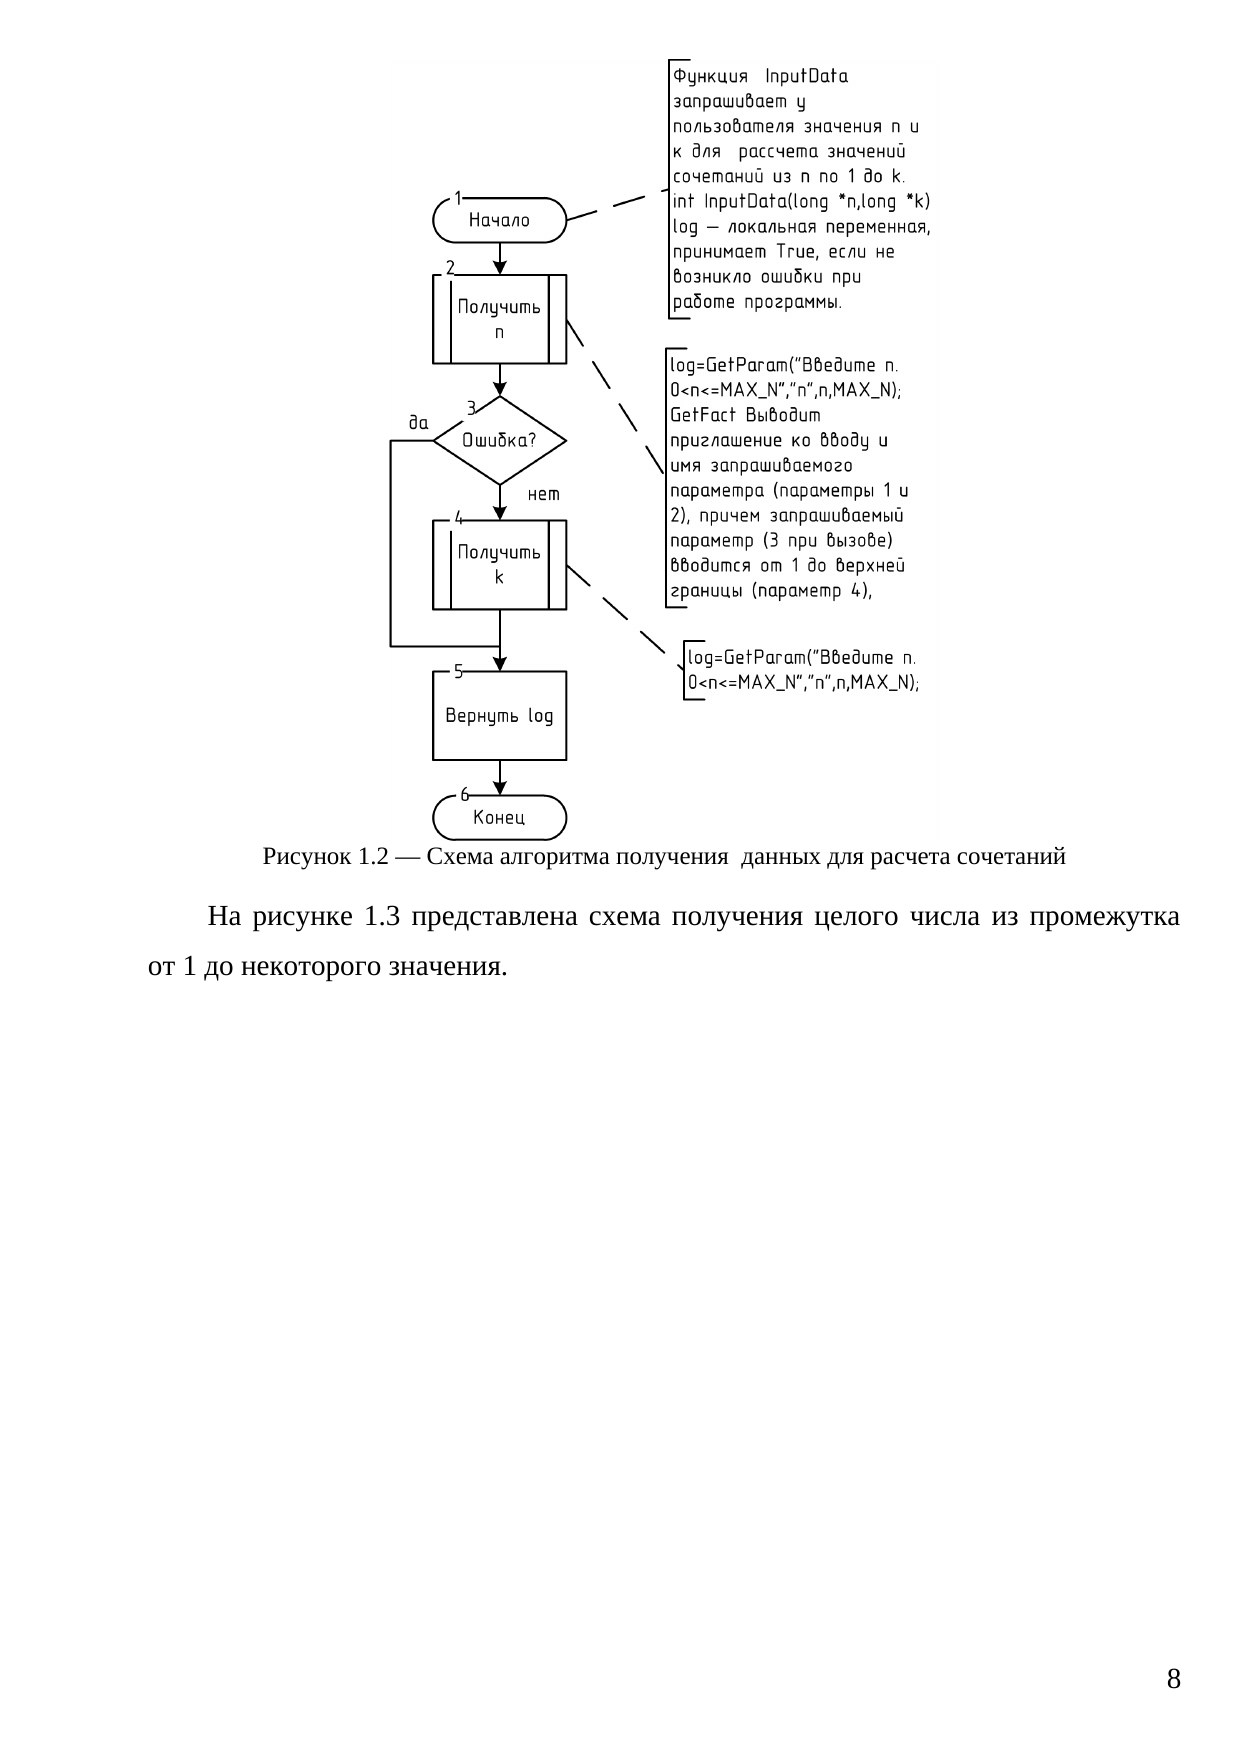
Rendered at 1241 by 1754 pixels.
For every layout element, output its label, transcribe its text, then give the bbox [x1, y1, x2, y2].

text Рисунок 1.2 — Схема алгоритма получения данных для расчета сочетаний [148, 841, 1181, 869]
text На рисунке 1.3 представлена схема получения целого числа из промежутка от 1 до некоторого значения. [148, 898, 1181, 982]
picture [389, 59, 940, 841]
